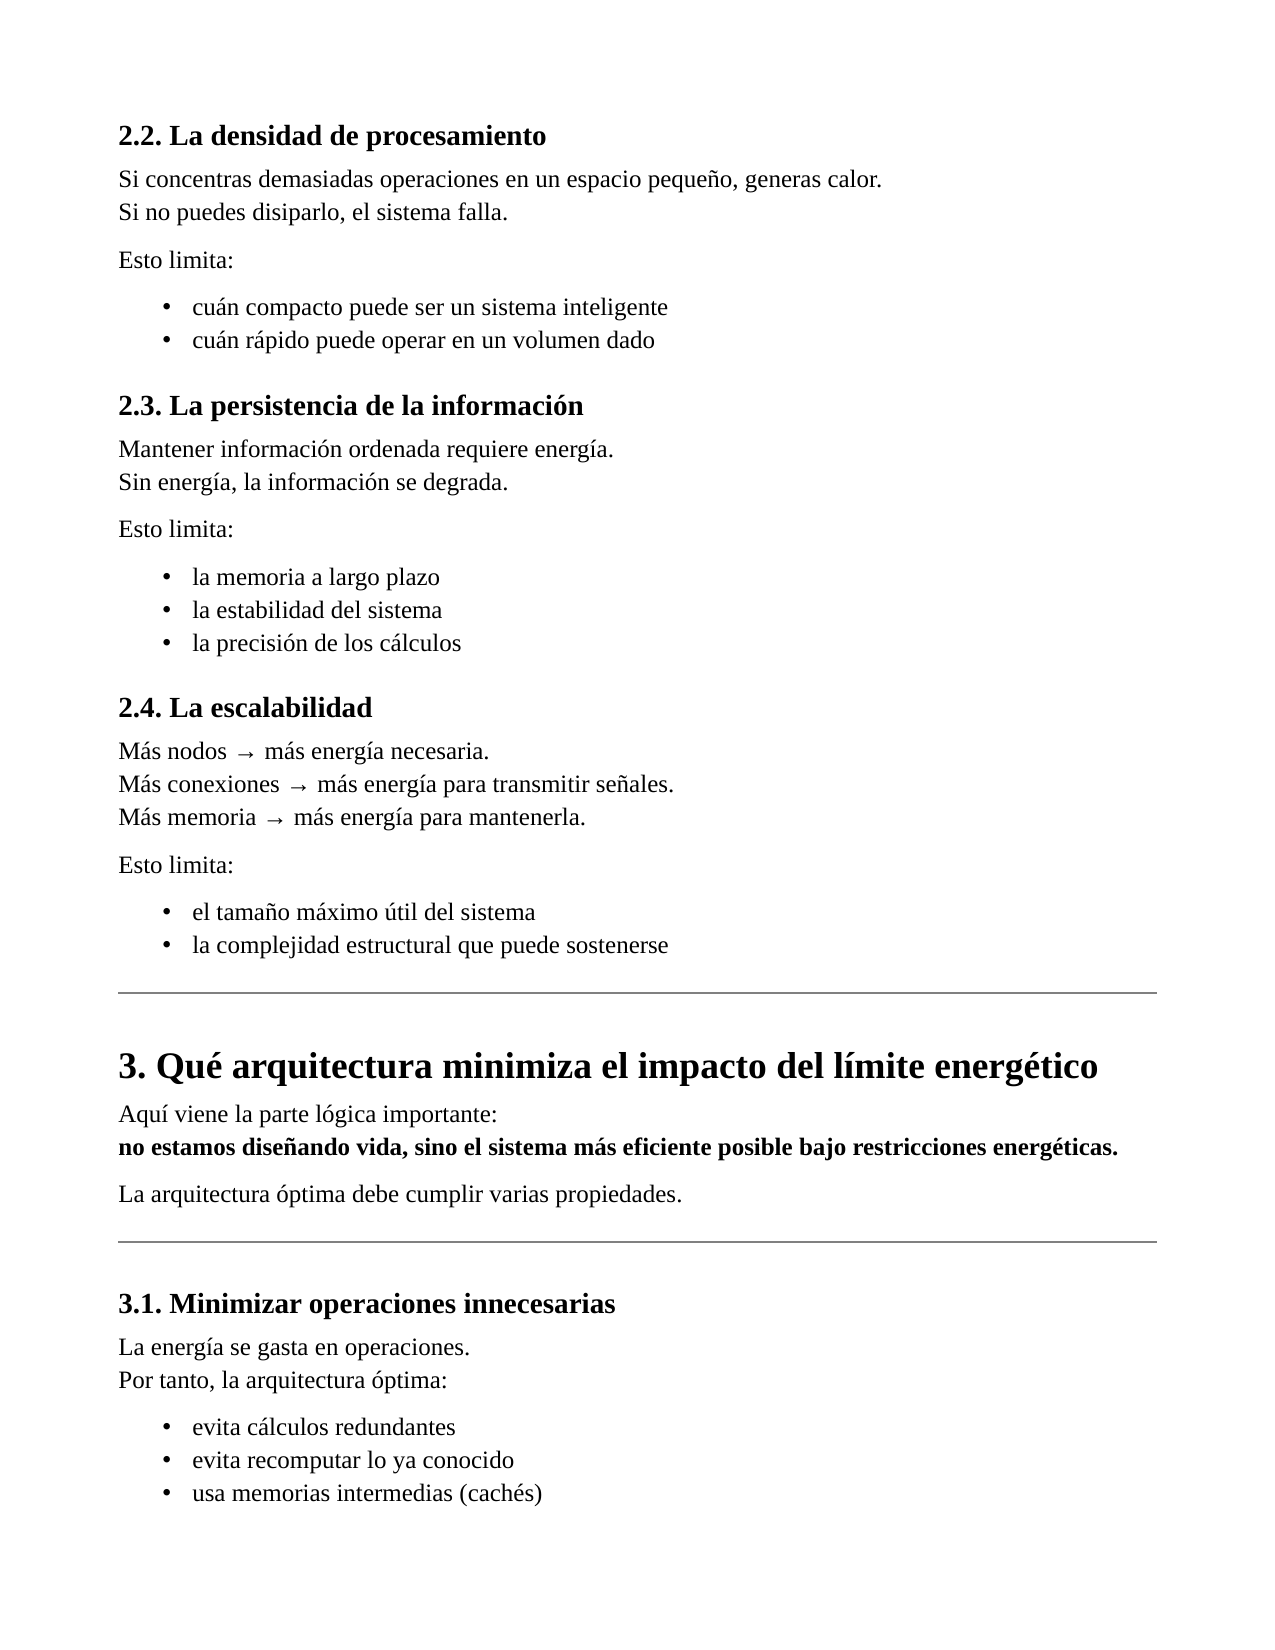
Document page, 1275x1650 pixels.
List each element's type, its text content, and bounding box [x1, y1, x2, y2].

subtitle 3.1. Minimizar operaciones innecesarias [118, 1286, 1157, 1319]
text La energía se gasta en operaciones. Por tanto, la arquitectura óptima: [118, 1332, 1157, 1394]
list evita cálculos redundantes [162, 1412, 1157, 1441]
text La arquitectura óptima debe cumplir varias propiedades. [118, 1179, 1157, 1208]
subtitle 2.2. La densidad de procesamiento [118, 118, 1157, 152]
subtitle 3. Qué arquitectura minimiza el impacto del límite energético [118, 1043, 1157, 1086]
list el tamaño máximo útil del sistema [162, 897, 1157, 926]
list evita recomputar lo ya conocido [162, 1446, 1157, 1474]
subtitle 2.4. La escalabilidad [118, 690, 1157, 724]
text Más nodos → más energía necesaria. Más conexiones → más energía para transmitir señales. Más memoria → más energía para mantenerla. [118, 736, 1157, 831]
text Si concentras demasiadas operaciones en un espacio pequeño, generas calor. Si no puedes disiparlo, el sistema falla. [118, 164, 1157, 226]
subtitle 2.3. La persistencia de la información [118, 388, 1157, 421]
text Esto limita: [118, 850, 1157, 878]
list la memoria a largo plazo [162, 562, 1157, 591]
list cuán compacto puede ser un sistema inteligente [162, 292, 1157, 321]
text Mantener información ordenada requiere energía. Sin energía, la información se degrada. [118, 434, 1157, 495]
list la precisión de los cálculos [162, 628, 1157, 657]
text Aquí viene la parte lógica importante: no estamos diseñando vida, sino el sistema más eficiente posible bajo restricciones energéticas. [118, 1099, 1157, 1161]
text Esto limita: [118, 514, 1157, 543]
list cuán rápido puede operar en un volumen dado [162, 325, 1157, 354]
text Esto limita: [118, 245, 1157, 273]
list usa memorias intermedias (cachés) [162, 1478, 1157, 1507]
list la estabilidad del sistema [162, 595, 1157, 624]
list la complejidad estructural que puede sostenerse [162, 930, 1157, 959]
